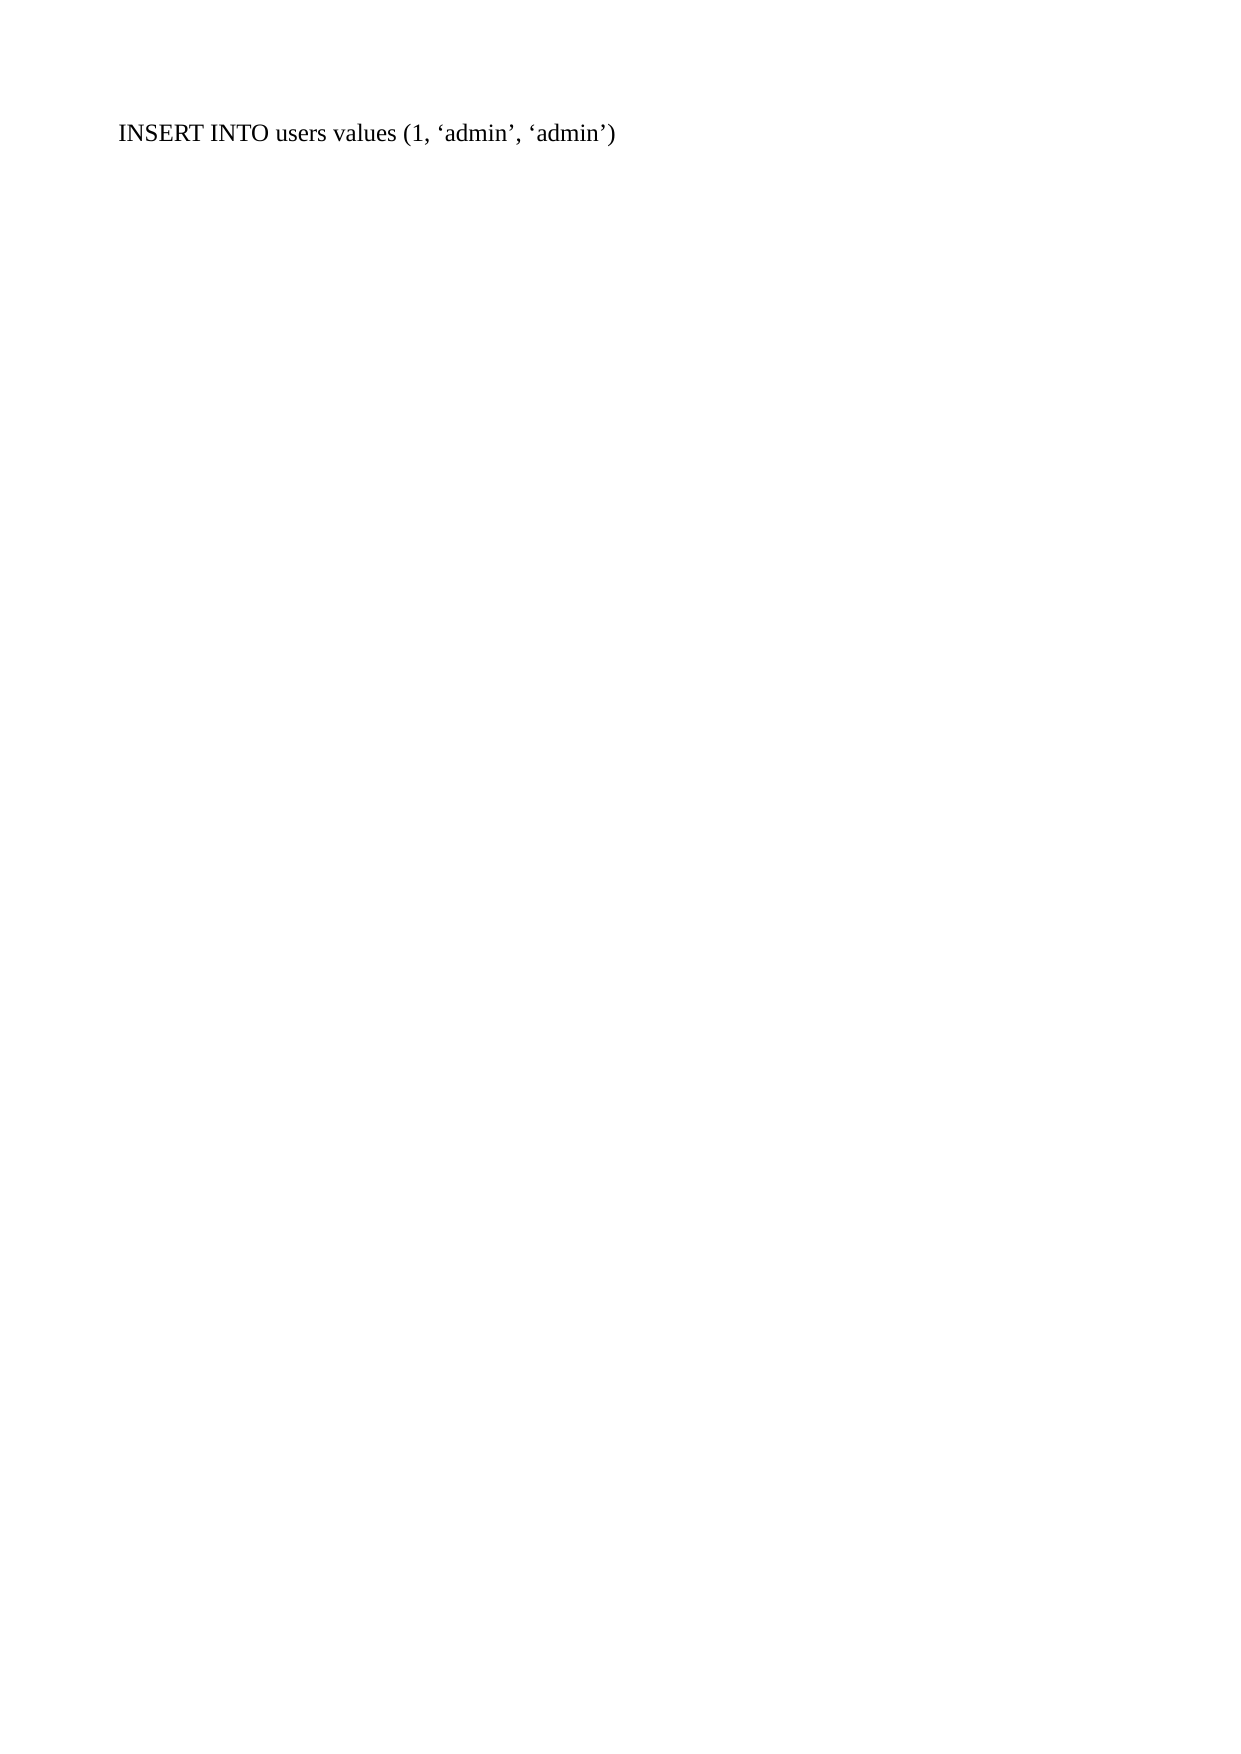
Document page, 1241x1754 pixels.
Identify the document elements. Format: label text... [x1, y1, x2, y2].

text INSERT INTO users values (1, ‘admin’, ‘admin’) [118, 118, 1122, 147]
